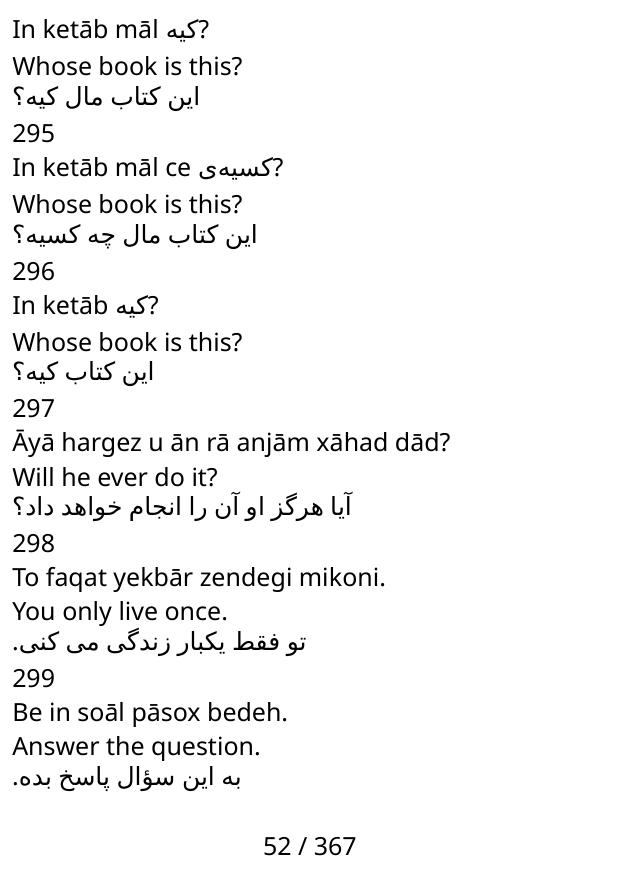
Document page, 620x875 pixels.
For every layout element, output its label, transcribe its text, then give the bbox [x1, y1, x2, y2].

text 299 [12, 661, 607, 695]
text In ketāb māl ce کسیه‌ی? [12, 150, 607, 187]
text Be in soāl pāsox bedeh. [12, 695, 607, 729]
text To faqat yekbār zendegi mi‌koni. [12, 560, 607, 594]
text 295 [12, 116, 607, 150]
text آیا هرگز او آن را انجام خواهد داد؟ [12, 493, 607, 526]
text به این سؤال پاسخ بده. [12, 763, 607, 795]
text Whose book is this? [12, 187, 607, 221]
text In ketāb māl کیه? [12, 12, 607, 49]
text Āyā hargez u ān rā anjām xāhad dād? [12, 425, 607, 459]
text 297 [12, 391, 607, 425]
text Answer the question. [12, 729, 607, 763]
text این کتاب مال چه کسیه؟ [12, 221, 607, 253]
text You only live once. [12, 594, 607, 628]
text In ketāb کیه? [12, 287, 607, 324]
text این کتاب مال کیه؟ [12, 83, 607, 116]
text 296 [12, 253, 607, 287]
text Whose book is this? [12, 49, 607, 83]
text این کتاب کیه؟ [12, 358, 607, 391]
text 298 [12, 526, 607, 560]
text Whose book is this? [12, 324, 607, 358]
text تو فقط یکبار زندگی می کنی. [12, 628, 607, 661]
text Will he ever do it? [12, 459, 607, 493]
